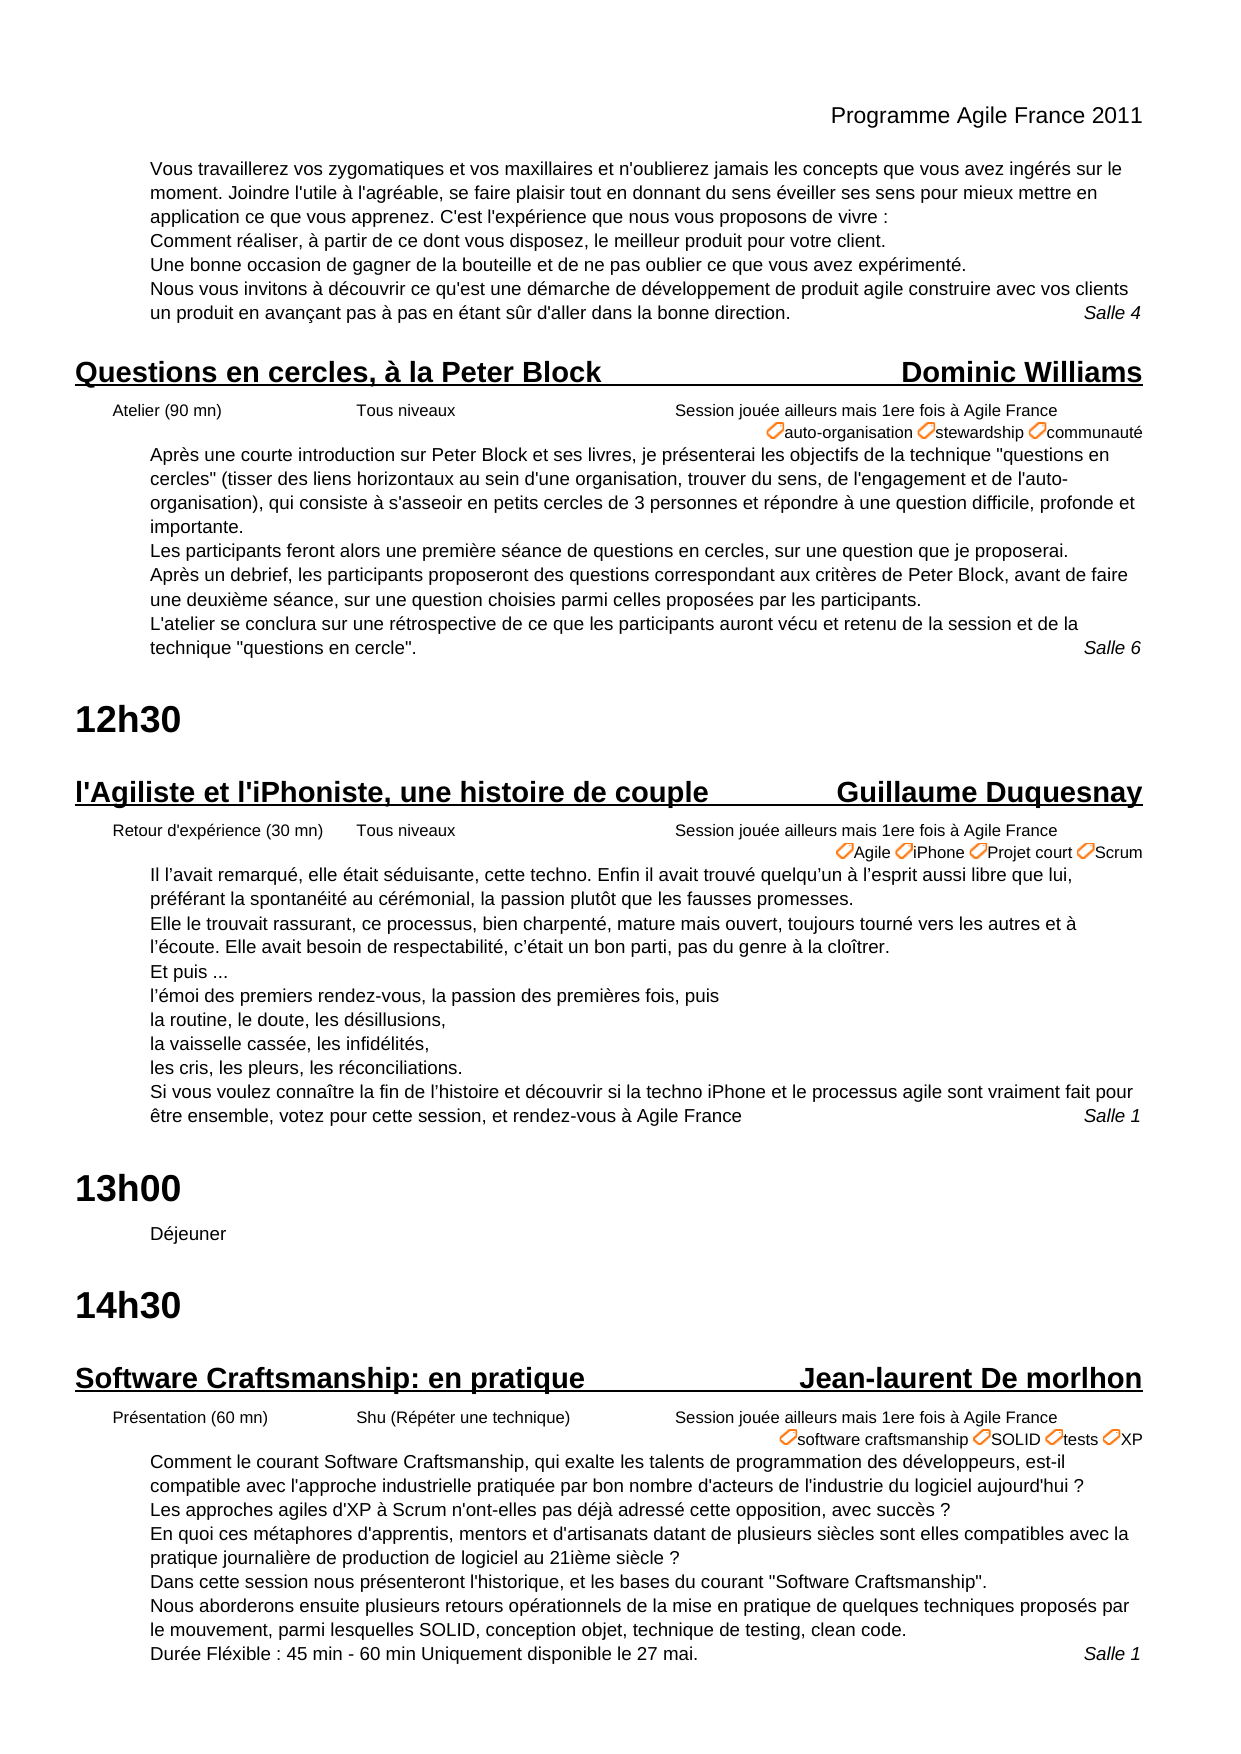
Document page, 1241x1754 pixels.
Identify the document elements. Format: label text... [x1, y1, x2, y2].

subtitle Questions en cercles, à la Peter Block Dominic Williams [75, 356, 1143, 384]
text Il l’avait remarqué, elle était séduisante, cette techno. Enfin il avait trouvé quelqu’un à l’esprit aussi libre que lui, préférant la spontanéité au cérémonial, la passion plutôt que les fausses promesses. [150, 865, 1143, 910]
text les cris, les pleurs, les réconciliations. [150, 1057, 1143, 1078]
text Vous travaillerez vos zygomatiques et vos maxillaires et n'oublierez jamais les concepts que vous avez ingérés sur le moment. Joindre l'utile à l'agréable, se faire plaisir tout en donnant du sens éveiller ses sens pour mieux mettre en application ce que vous apprenez. C'est l'expérience que nous vous proposons de vivre : [150, 158, 1143, 227]
text Les participants feront alors une première séance de questions en cercles, sur une question que je proposerai. [150, 541, 1143, 562]
text Après une courte introduction sur Peter Block et ses livres, je présenterai les objectifs de la technique "questions en cercles" (tisser des liens horizontaux au sein d'une organisation, trouver du sens, de l'engagement et de l'auto-organisation), qui consiste à s'asseoir en petits cercles de 3 personnes et répondre à une question difficile, profonde et importante. [150, 444, 1143, 538]
picture [1028, 422, 1047, 439]
text Elle le trouvait rassurant, ce processus, bien charpenté, mature mais ouvert, toujours tourné vers les autres et à l’écoute. Elle avait besoin de respectabilité, c’était un bon parti, pas du genre à la cloîtrer. [150, 913, 1143, 958]
text Nous aborderons ensuite plusieurs retours opérationnels de la mise en pratique de quelques techniques proposés par le mouvement, parmi lesquelles SOLID, conception objet, technique de testing, clean code. [150, 1596, 1143, 1641]
text auto-organisation stewardship communauté [75, 423, 1143, 442]
subtitle l'Agiliste et l'iPhoniste, une histoire de couple Guillaume Duquesnay [75, 776, 1143, 804]
text Retour d'expérience (30 mn) Tous niveaux Session jouée ailleurs mais 1ere fois à Agile France [75, 822, 1143, 840]
subtitle 14h30 [75, 1285, 1143, 1327]
text En quoi ces métaphores d'apprentis, mentors et d'artisanats datant de plusieurs siècles sont elles compatibles avec la pratique journalière de production de logiciel au 21ième siècle ? [150, 1523, 1143, 1568]
text Présentation (60 mn) Shu (Répéter une technique) Session jouée ailleurs mais 1ere fois à Agile France [75, 1408, 1143, 1427]
picture [1077, 843, 1095, 859]
picture [1045, 1429, 1063, 1445]
text software craftsmanship SOLID tests XP [75, 1429, 1143, 1448]
picture [836, 843, 854, 859]
text l’émoi des premiers rendez-vous, la passion des premières fois, puis [150, 985, 1143, 1006]
picture [973, 1429, 991, 1445]
picture [766, 422, 785, 439]
picture [895, 843, 913, 859]
text Et puis ... [150, 961, 1143, 982]
text la vaisselle cassée, les infidélités, [150, 1033, 1143, 1054]
picture [917, 422, 936, 439]
text Après un debrief, les participants proposeront des questions correspondant aux critères de Peter Block, avant de faire une deuxième séance, sur une question choisies parmi celles proposées par les participants. [150, 565, 1143, 610]
text Dans cette session nous présenteront l'historique, et les bases du courant "Software Craftsmanship". [150, 1571, 1143, 1592]
text Atelier (90 mn) Tous niveaux Session jouée ailleurs mais 1ere fois à Agile France [75, 401, 1143, 420]
text Durée Fléxible : 45 min - 60 min Uniquement disponible le 27 mai. Salle 1 [150, 1644, 1143, 1664]
text Agile iPhone Projet court Scrum [75, 843, 1143, 862]
text Nous vous invitons à découvrir ce qu'est une démarche de développement de produit agile construire avec vos clients un produit en avançant pas à pas en étant sûr d'aller dans la bonne direction. Salle 4 [150, 278, 1143, 323]
text L'atelier se conclura sur une rétrospective de ce que les participants auront vécu et retenu de la session et de la technique "questions en cercle". Salle 6 [150, 613, 1143, 658]
text Une bonne occasion de gagner de la bouteille et de ne pas oublier ce que vous avez expérimenté. [150, 254, 1143, 275]
subtitle 13h00 [75, 1167, 1143, 1209]
text Les approches agiles d'XP à Scrum n'ont-elles pas déjà adressé cette opposition, avec succès ? [150, 1499, 1143, 1520]
text Comment réaliser, à partir de ce dont vous disposez, le meilleur produit pour votre client. [150, 230, 1143, 251]
picture [779, 1429, 798, 1445]
text Déjeuner [150, 1223, 1143, 1244]
subtitle Software Craftsmanship: en pratique Jean-laurent De morlhon [75, 1362, 1143, 1390]
text Si vous voulez connaître la fin de l’histoire et découvrir si la techno iPhone et le processus agile sont vraiment fait pour être ensemble, votez pour cette session, et rendez-vous à Agile France Salle 1 [150, 1081, 1143, 1126]
picture [969, 843, 988, 859]
subtitle 12h30 [75, 699, 1143, 741]
picture [1102, 1429, 1121, 1445]
text Comment le courant Software Craftsmanship, qui exalte les talents de programmation des développeurs, est-il compatible avec l'approche industrielle pratiquée par bon nombre d'acteurs de l'industrie du logiciel aujourd'hui ? [150, 1451, 1143, 1496]
text la routine, le doute, les désillusions, [150, 1009, 1143, 1030]
